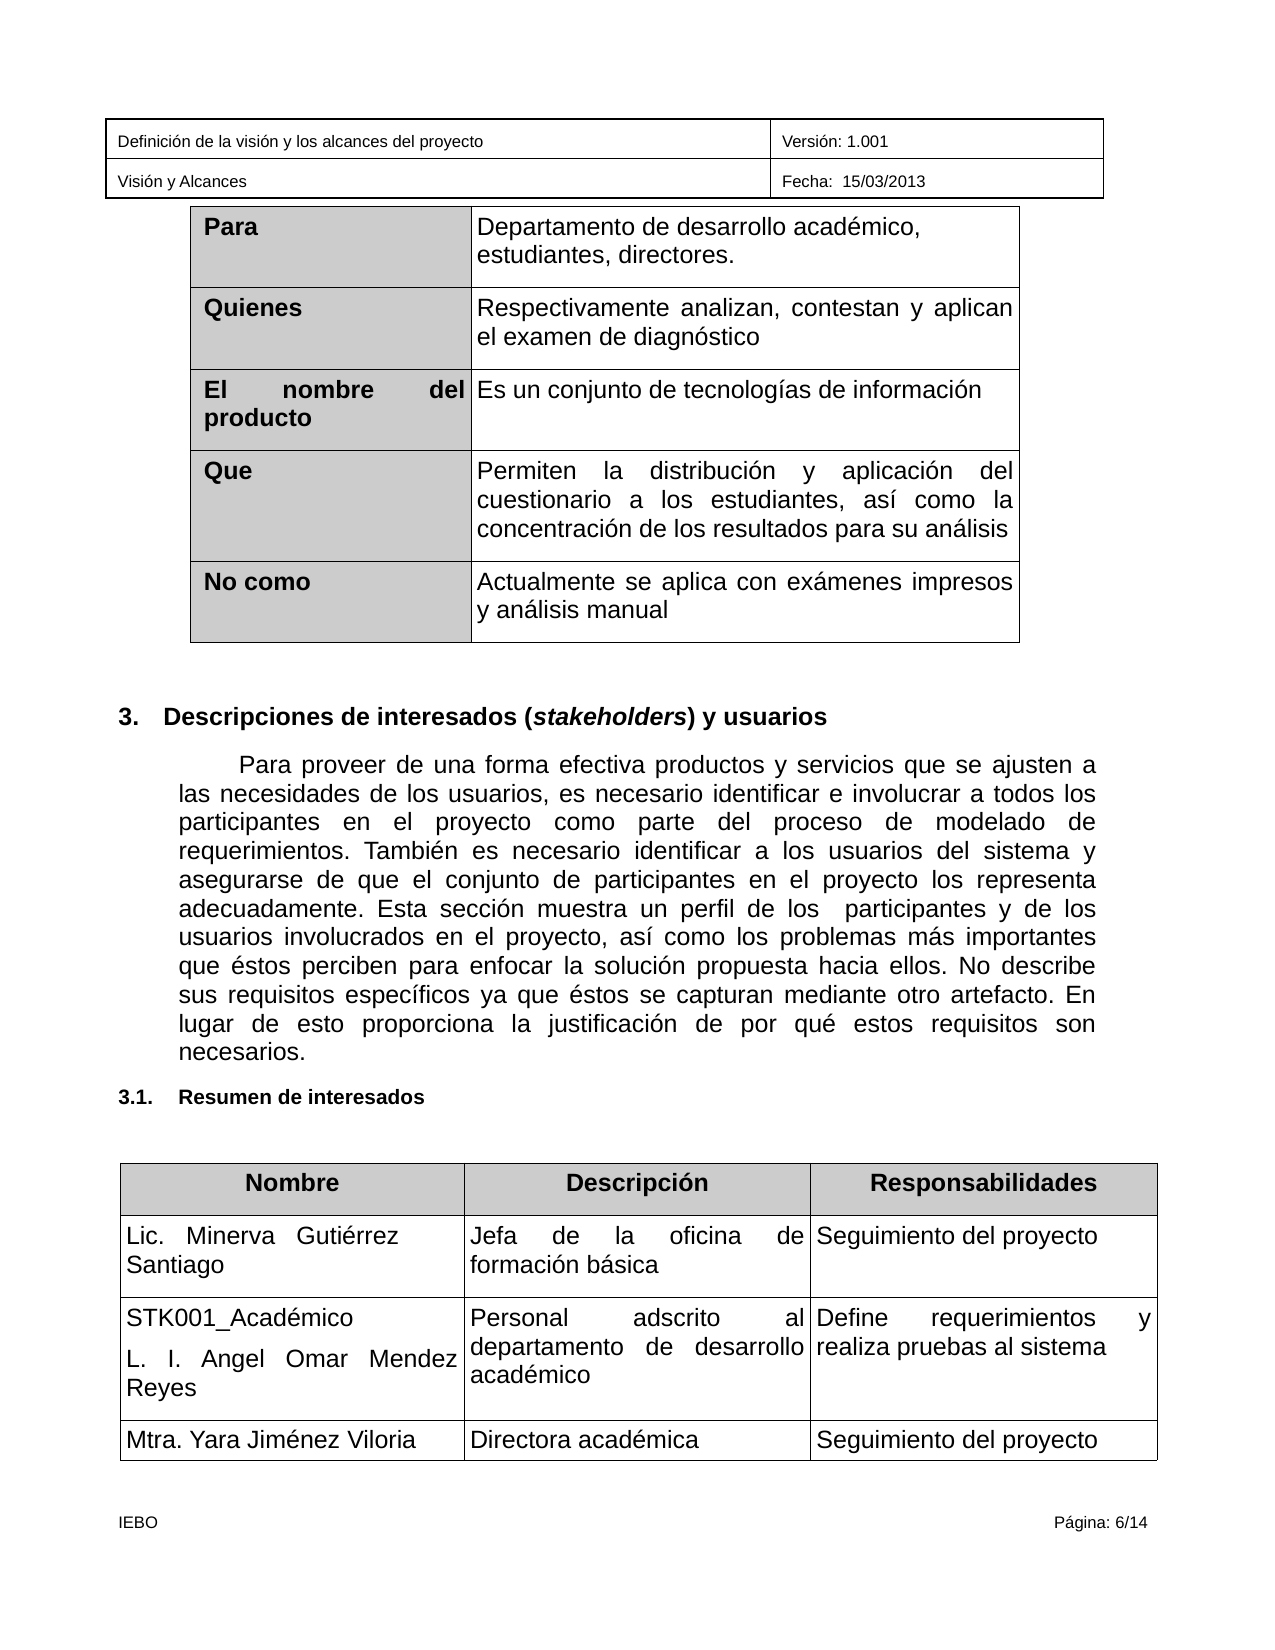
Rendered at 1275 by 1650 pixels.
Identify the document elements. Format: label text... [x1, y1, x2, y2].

table_header Descripción [465, 1164, 810, 1215]
table_header Responsabilidades [811, 1164, 1157, 1215]
table_cell Mtra. Yara Jiménez Viloria [121, 1421, 464, 1460]
table_cell No como [191, 562, 471, 642]
table_cell Que [191, 451, 471, 561]
table_cell Respectivamente analizan, contestan y aplican el examen de diagnóstico [472, 288, 1019, 369]
table_cell Permiten la distribución y aplicación del cuestionario a los estudiantes, así como la concentración de los resultados para su análisis [472, 451, 1019, 561]
table_cell Jefa de la oficina de formación básica [465, 1216, 810, 1297]
table_cell Seguimiento del proyecto [811, 1421, 1157, 1460]
subtitle Resumen de interesados [118, 1085, 1157, 1109]
subtitle Descripciones de interesados (stakeholders) y usuarios [118, 702, 1157, 731]
table_cell Personal adscrito al departamento de desarrollo académico [465, 1298, 810, 1420]
table_cell Seguimiento del proyecto [811, 1216, 1157, 1297]
table_cell Actualmente se aplica con exámenes impresos y análisis manual [472, 562, 1019, 642]
table_header Nombre [121, 1164, 464, 1215]
table_cell Directora académica [465, 1421, 810, 1460]
table_header Departamento de desarrollo académico, estudiantes, directores. [472, 207, 1019, 287]
table_header Para [191, 207, 471, 287]
table_cell Lic. Minerva Gutiérrez Santiago [121, 1216, 464, 1297]
table_cell Quienes [191, 288, 471, 369]
table_cell El nombre del producto [191, 370, 471, 450]
table_cell Es un conjunto de tecnologías de información [472, 370, 1019, 450]
table_cell Define requerimientos y realiza pruebas al sistema [811, 1298, 1157, 1420]
text Para proveer de una forma efectiva productos y servicios que se ajusten a las necesidades de los usuarios, es necesario identificar e involucrar a todos los participantes en el proyecto como parte del proceso de modelado de requerimientos. También es necesario identificar a los usuarios del sistema y asegurarse de que el conjunto de participantes en el proyecto los representa adecuadamente. Esta sección muestra un perfil de los participantes y de los usuarios involucrados en el proyecto, así como los problemas más importantes que éstos perciben para enfocar la solución propuesta hacia ellos. No describe sus requisitos específicos ya que éstos se capturan mediante otro artefacto. En lugar de esto proporciona la justificación de por qué estos requisitos son necesarios. [178, 750, 1098, 1066]
table_cell STK001_Académico L. I. Angel Omar Mendez Reyes [121, 1298, 464, 1420]
